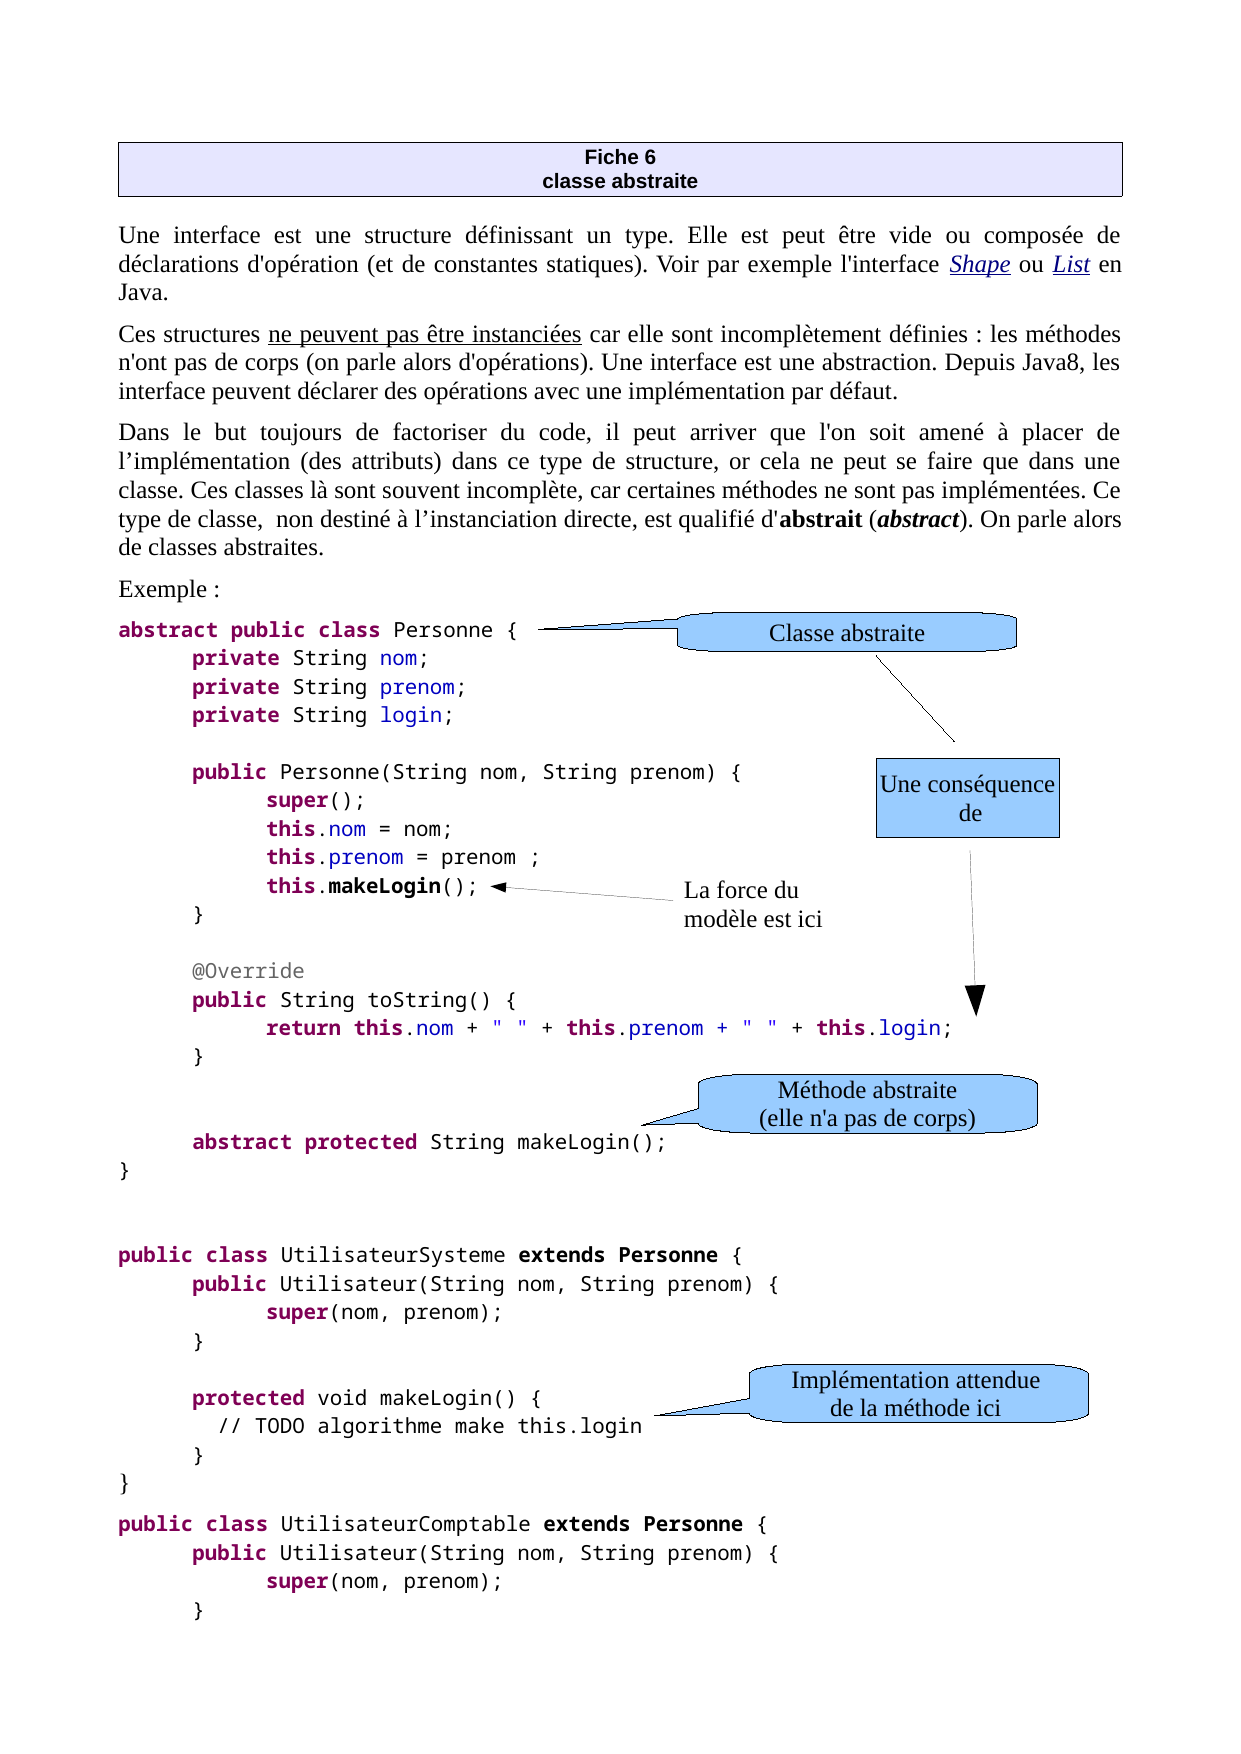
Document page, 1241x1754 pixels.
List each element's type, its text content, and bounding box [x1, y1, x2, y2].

text super(nom, prenom); [118, 1566, 1122, 1595]
text super(nom, prenom); [118, 1297, 1122, 1326]
text [971, 871, 1122, 899]
text this.nom = nom; [118, 814, 1122, 842]
text super(); [118, 786, 876, 814]
text } [118, 899, 972, 928]
text Fiche 6 [119, 143, 1122, 166]
text public class UtilisateurComptable extends Personne { [118, 1509, 1122, 1538]
text [1060, 786, 1122, 814]
text private String nom; [118, 643, 1122, 672]
text // TODO algorithme make this.login [118, 1411, 1122, 1440]
text private String prenom; [118, 672, 1122, 700]
text this.makeLogin(); [118, 871, 971, 899]
text Une interface est une structure définissant un type. Elle est peut être vide ou composée de déclarations d'opération (et de constantes statiques). Voir par exemple l'interface Shape ou List en Java. [118, 220, 1122, 306]
text protected void makeLogin() { [118, 1383, 749, 1411]
text } [118, 1468, 1122, 1497]
text } [118, 1595, 1122, 1623]
text } [118, 1155, 1122, 1184]
text classe abstraite [119, 166, 1122, 196]
text } [118, 1042, 1122, 1070]
text Ces structures ne peuvent pas être instanciées car elle sont incomplètement définies : les méthodes n'ont pas de corps (on parle alors d'opérations). Une interface est une abstraction. Depuis Java8, les interface peuvent déclarer des opérations avec une implémentation par défaut. [118, 319, 1122, 405]
text Exemple : [118, 574, 1122, 602]
text } [118, 1440, 1122, 1468]
text Dans le but toujours de factoriser du code, il peut arriver que l'on soit amené à placer de l’implémentation (des attributs) dans ce type de structure, or cela ne peut se faire que dans une classe. Ces classes là sont souvent incomplète, car certaines méthodes ne sont pas implémentées. Ce type de classe, non destiné à l’instanciation directe, est qualifié d'abstrait (abstract). On parle alors de classes abstraites. [118, 417, 1122, 561]
text [978, 985, 1122, 1013]
text public Utilisateur(String nom, String prenom) { [118, 1269, 1122, 1297]
text abstract public class Personne { [118, 615, 684, 643]
text public class UtilisateurSysteme extends Personne { [118, 1241, 1122, 1269]
text public String toString() { [118, 985, 974, 1013]
text [975, 956, 1122, 985]
text [1011, 615, 1122, 643]
text this.prenom = prenom ; [118, 842, 1122, 871]
text public Personne(String nom, String prenom) { [118, 757, 1122, 786]
text private String login; [118, 700, 1122, 729]
text [1089, 1383, 1122, 1411]
text public Utilisateur(String nom, String prenom) { [118, 1538, 1122, 1566]
text } [118, 1326, 1122, 1354]
text [972, 899, 1122, 928]
text return this.nom + " " + this.prenom + " " + this.login; [118, 1013, 1122, 1042]
text @Override [118, 956, 974, 985]
text abstract protected String makeLogin(); [118, 1127, 1122, 1155]
